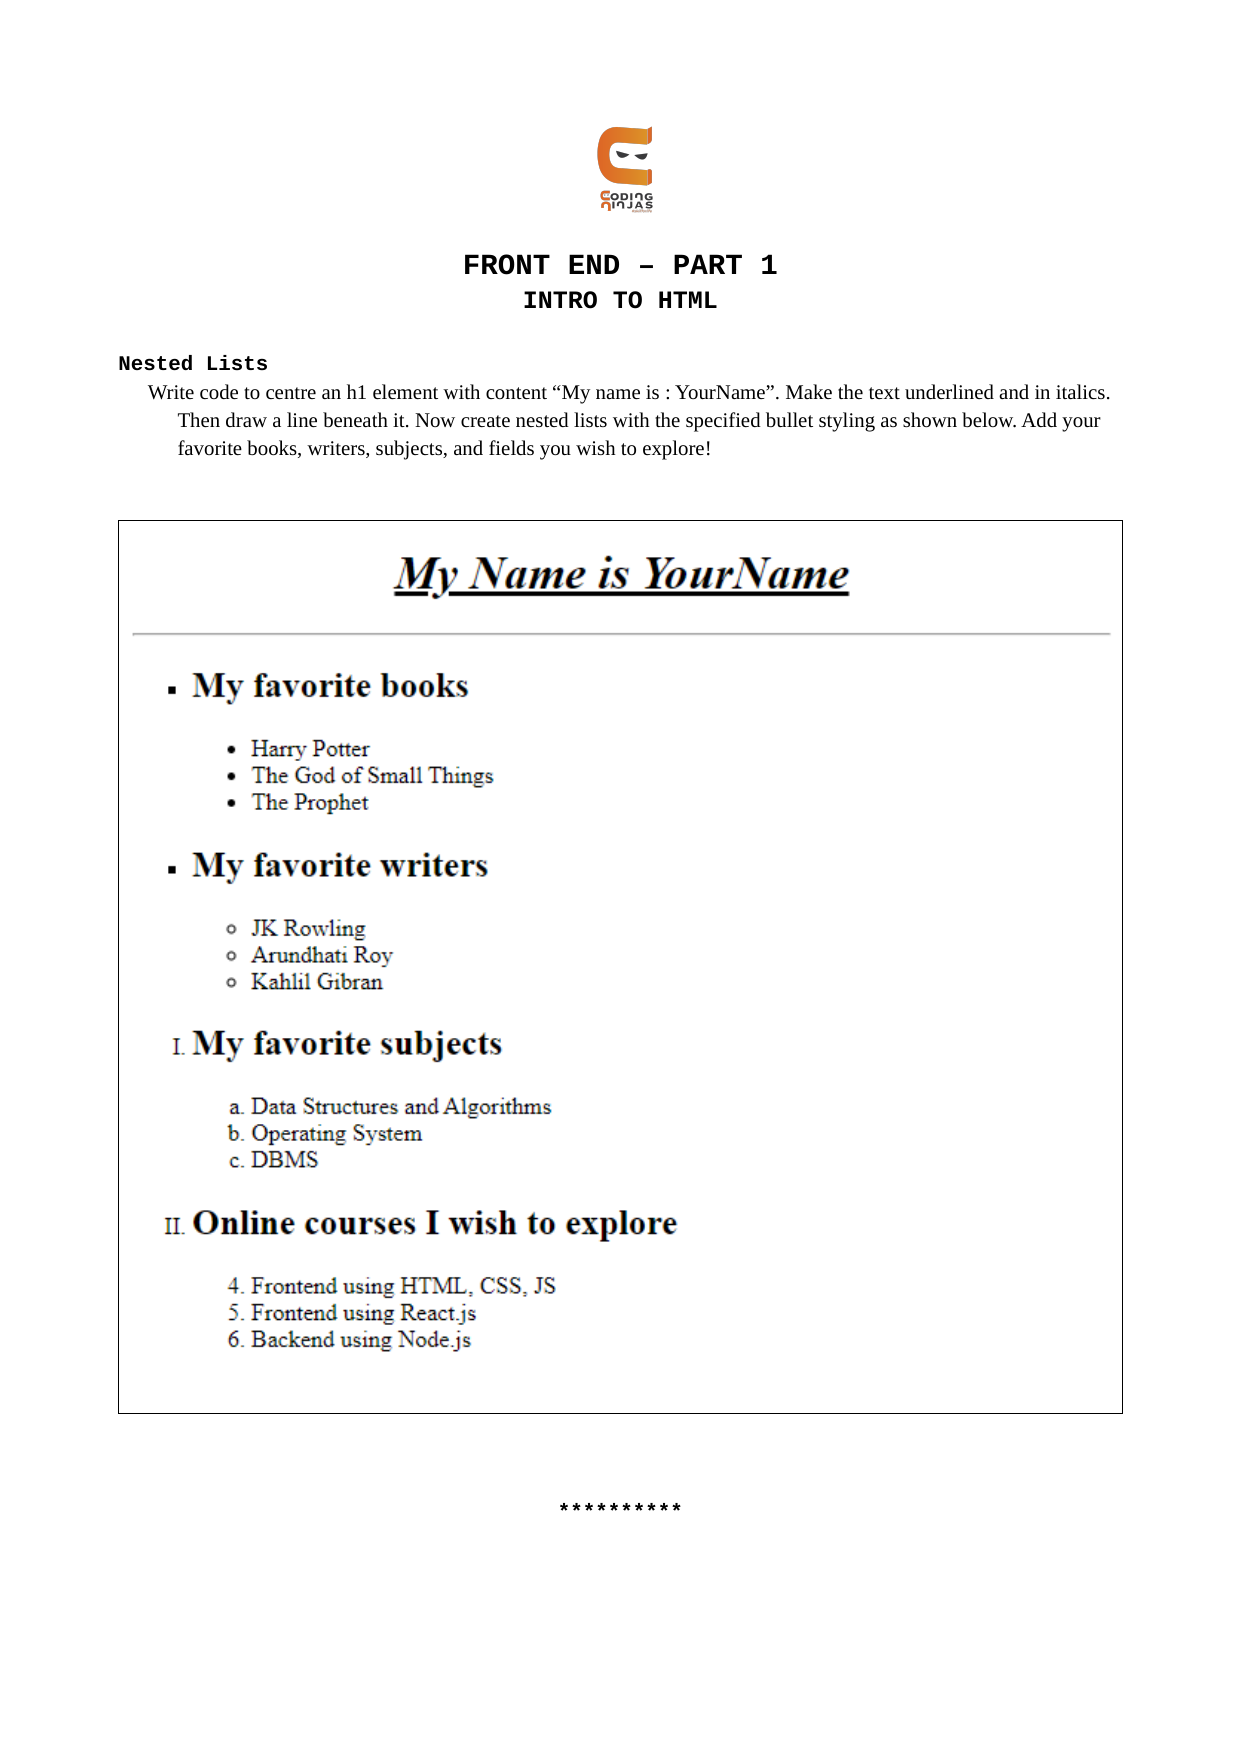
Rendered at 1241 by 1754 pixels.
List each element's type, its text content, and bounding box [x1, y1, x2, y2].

text Write code to centre an h1 element with content “My name is : YourName”. Make the text underlined and in italics. Then draw a line beneath it. Now create nested lists with the specified bullet styling as shown below. Add your favorite books, writers, subjects, and fields you wish to explore! [148, 380, 1122, 459]
text ********** [118, 1501, 1122, 1525]
picture [578, 122, 672, 217]
picture [121, 522, 1119, 1411]
text INTRO TO HTML [118, 288, 1122, 316]
text Nested Lists [118, 353, 1122, 377]
text FRONT END – PART 1 [118, 250, 1122, 283]
